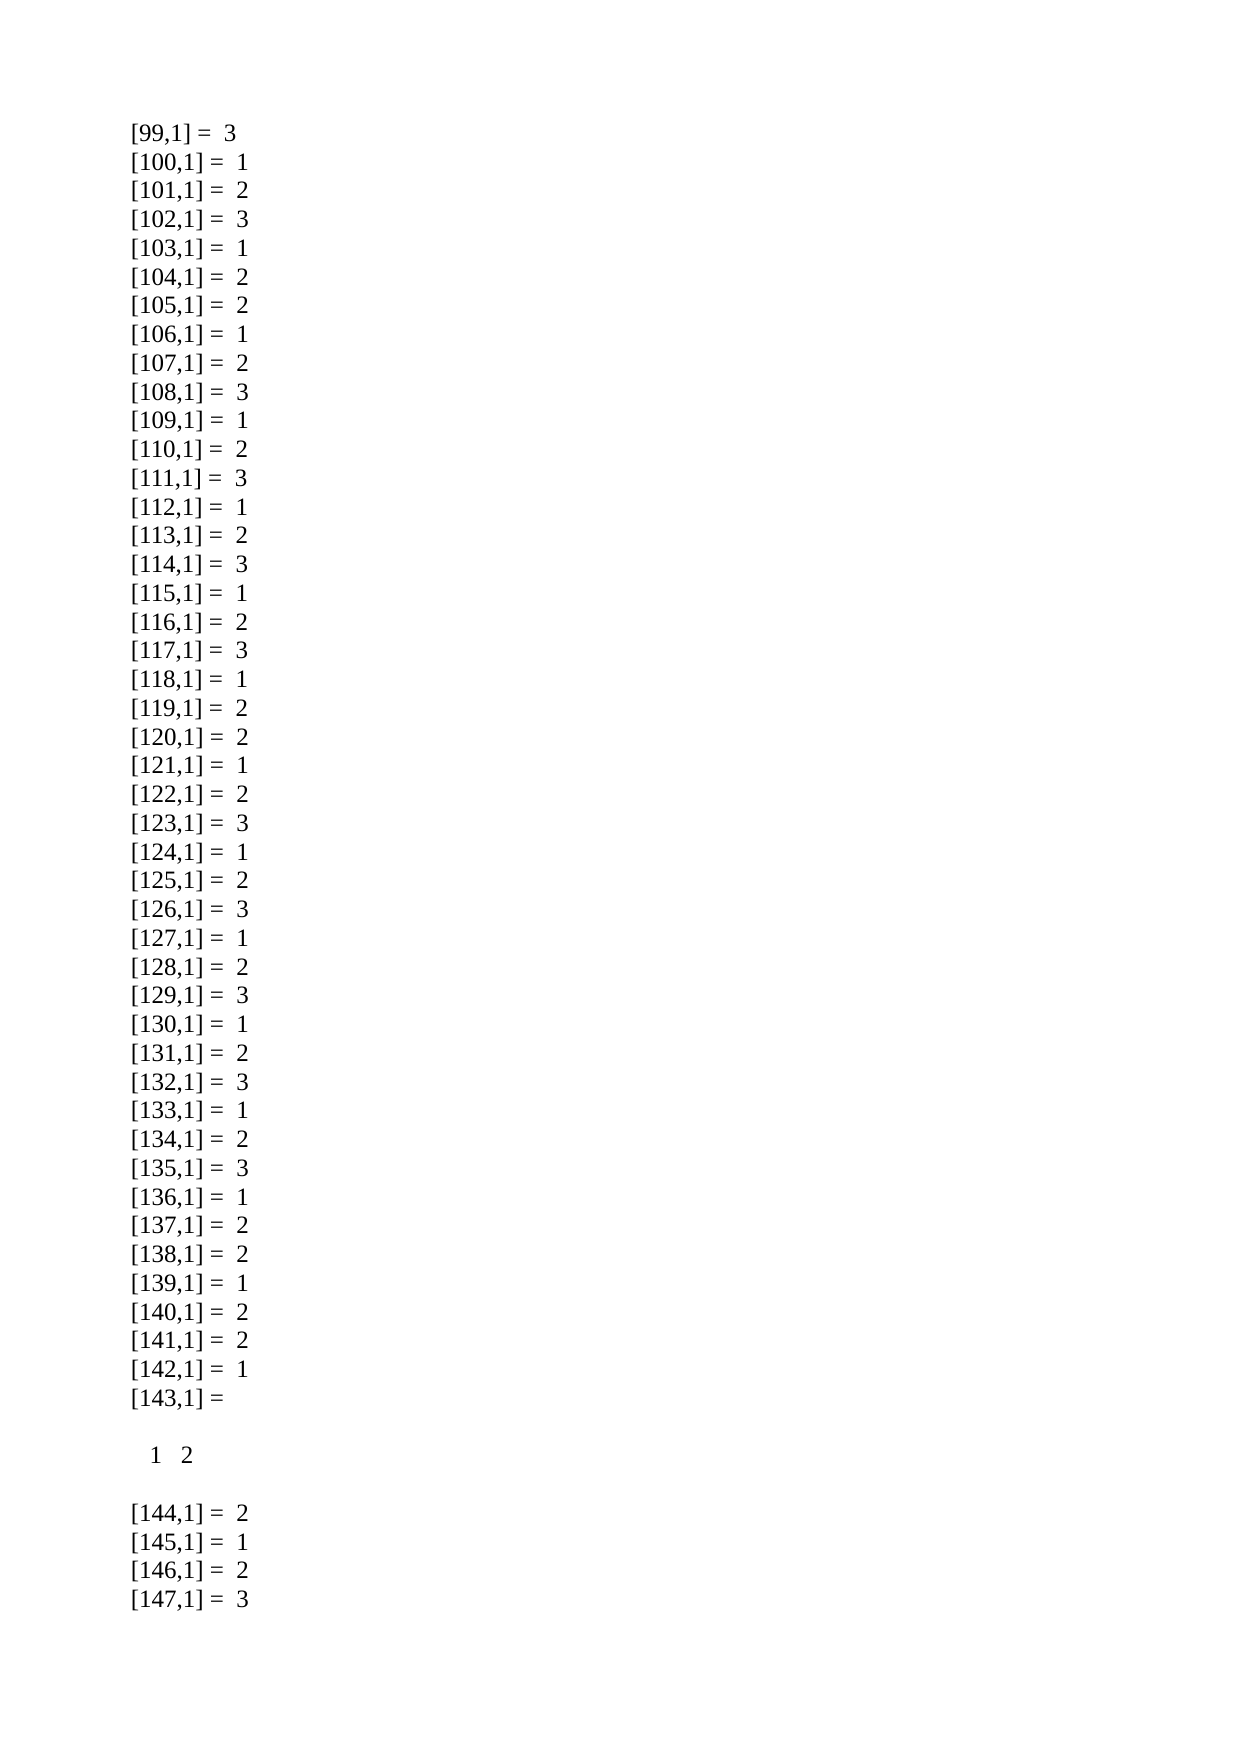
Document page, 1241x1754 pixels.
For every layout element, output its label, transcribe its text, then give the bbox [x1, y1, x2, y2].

text [120,1] = 2 [118, 722, 1122, 751]
text [104,1] = 2 [118, 262, 1122, 291]
text [126,1] = 3 [118, 894, 1122, 923]
text [144,1] = 2 [118, 1498, 1122, 1527]
text [124,1] = 1 [118, 837, 1122, 866]
text [114,1] = 3 [118, 549, 1122, 578]
text [131,1] = 2 [118, 1038, 1122, 1067]
text [109,1] = 1 [118, 406, 1122, 434]
text [135,1] = 3 [118, 1153, 1122, 1182]
text [99,1] = 3 [118, 118, 1122, 147]
text [138,1] = 2 [118, 1239, 1122, 1268]
text [119,1] = 2 [118, 693, 1122, 722]
text 1 2 [118, 1441, 1122, 1469]
text [137,1] = 2 [118, 1211, 1122, 1239]
text [101,1] = 2 [118, 176, 1122, 204]
text [140,1] = 2 [118, 1297, 1122, 1326]
text [122,1] = 2 [118, 779, 1122, 808]
text [107,1] = 2 [118, 348, 1122, 377]
text [108,1] = 3 [118, 377, 1122, 406]
text [100,1] = 1 [118, 147, 1122, 176]
text [146,1] = 2 [118, 1556, 1122, 1584]
text [141,1] = 2 [118, 1326, 1122, 1354]
text [115,1] = 1 [118, 578, 1122, 607]
text [134,1] = 2 [118, 1124, 1122, 1153]
text [116,1] = 2 [118, 607, 1122, 636]
text [128,1] = 2 [118, 952, 1122, 981]
text [106,1] = 1 [118, 319, 1122, 348]
text [105,1] = 2 [118, 291, 1122, 319]
text [113,1] = 2 [118, 521, 1122, 549]
text [110,1] = 2 [118, 434, 1122, 463]
text [118,1] = 1 [118, 664, 1122, 693]
text [133,1] = 1 [118, 1096, 1122, 1124]
text [130,1] = 1 [118, 1009, 1122, 1038]
text [125,1] = 2 [118, 866, 1122, 894]
text [136,1] = 1 [118, 1182, 1122, 1211]
text [111,1] = 3 [118, 463, 1122, 492]
text [139,1] = 1 [118, 1268, 1122, 1297]
text [145,1] = 1 [118, 1527, 1122, 1556]
text [123,1] = 3 [118, 808, 1122, 837]
text [102,1] = 3 [118, 204, 1122, 233]
text [103,1] = 1 [118, 233, 1122, 262]
text [142,1] = 1 [118, 1354, 1122, 1383]
text [117,1] = 3 [118, 636, 1122, 664]
text [127,1] = 1 [118, 923, 1122, 952]
text [132,1] = 3 [118, 1067, 1122, 1096]
text [147,1] = 3 [118, 1584, 1122, 1613]
text [129,1] = 3 [118, 981, 1122, 1009]
text [112,1] = 1 [118, 492, 1122, 521]
text [121,1] = 1 [118, 751, 1122, 779]
text [143,1] = [118, 1383, 1122, 1412]
